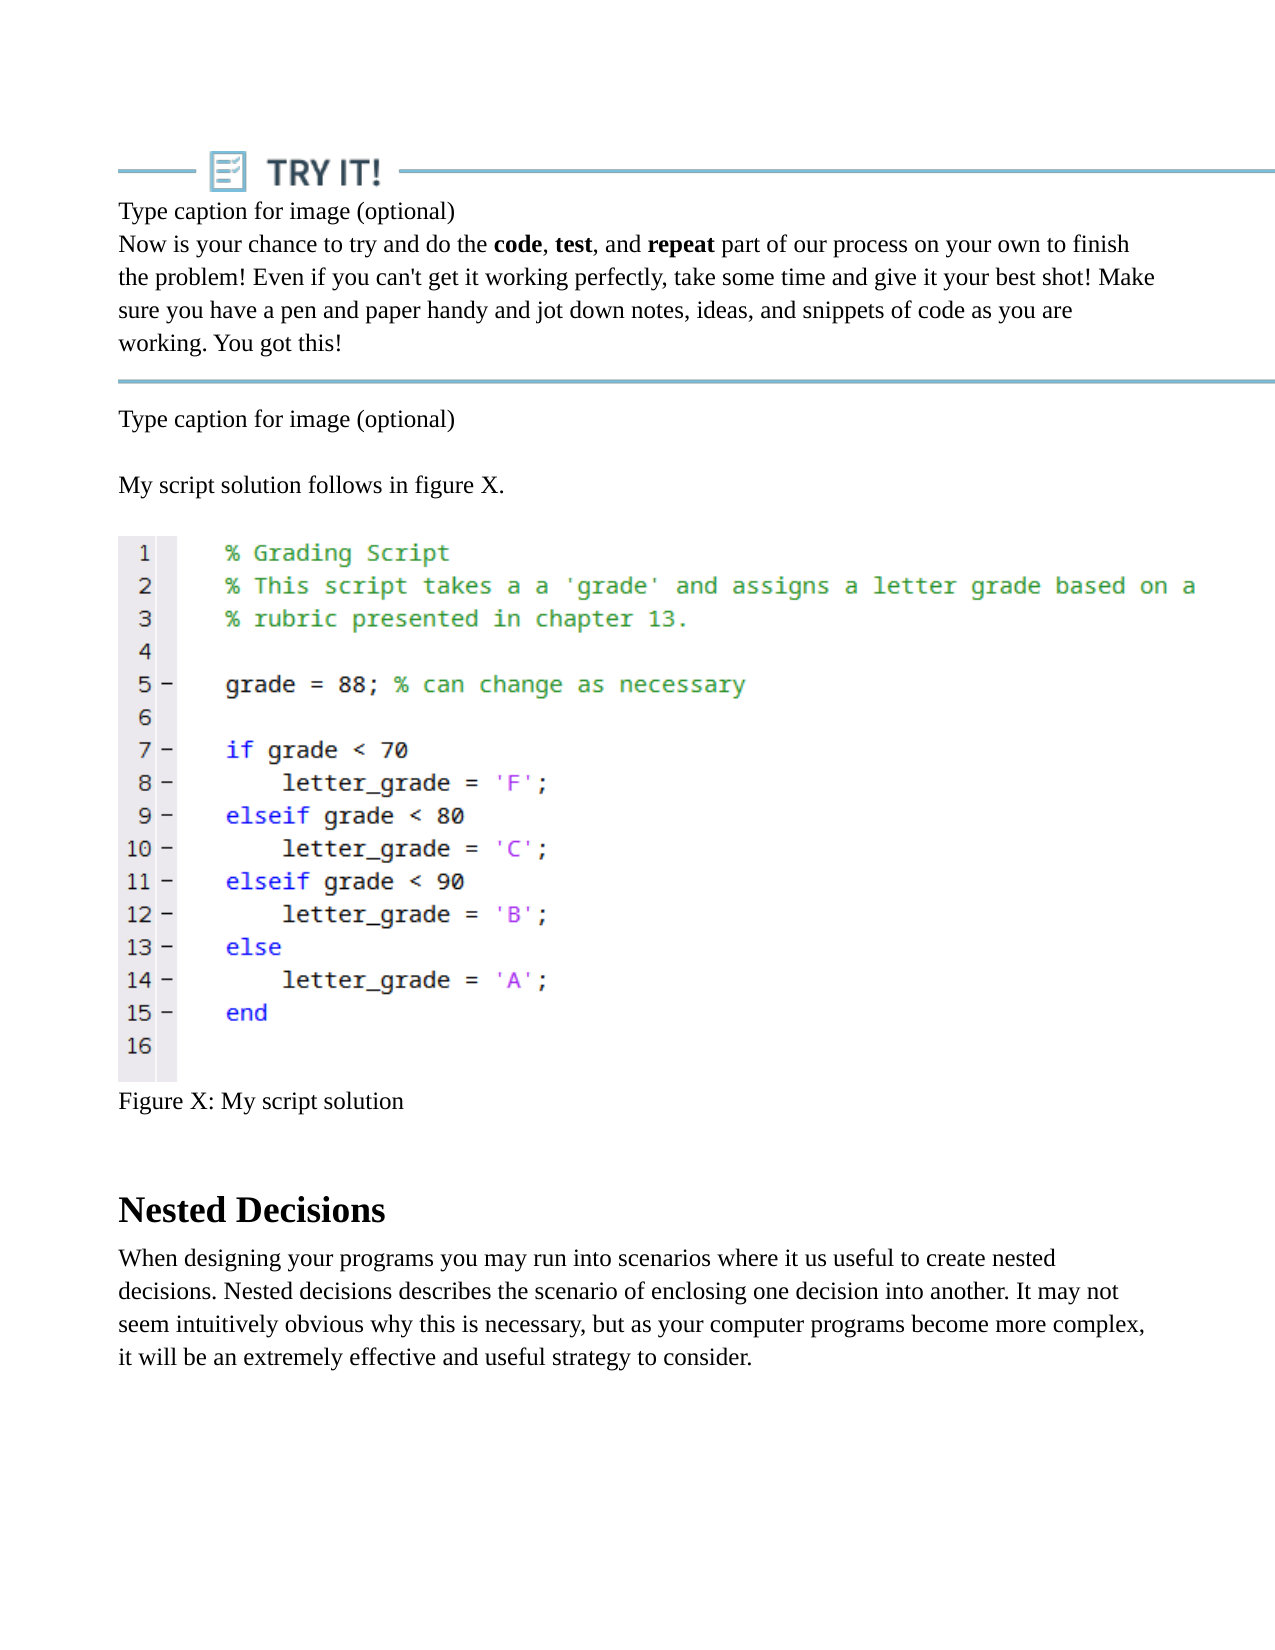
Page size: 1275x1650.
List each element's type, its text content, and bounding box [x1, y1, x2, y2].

picture [118, 361, 1275, 401]
subtitle Nested Decisions [118, 1188, 1157, 1231]
picture [118, 536, 1226, 1082]
text Type caption for image (optional) [118, 196, 1157, 225]
text Now is your chance to try and do the code, test, and repeat part of our process on your own to finish the problem! Even if you can't get it working perfectly, take some time and give it your best shot! Make sure you have a pen and paper handy and jot down notes, ideas, and snippets of code as you are working. You got this! [118, 229, 1157, 357]
text My script solution follows in figure X. [118, 471, 1157, 499]
text When designing your programs you may run into scenarios where it us useful to create nested decisions. Nested decisions describes the scenario of enclosing one decision into another. It may not seem intuitively obvious why this is necessary, but as your computer programs become more complex, it will be an extremely effective and useful strategy to consider. [118, 1243, 1157, 1371]
picture [118, 151, 1275, 192]
text Figure X: My script solution [118, 1086, 1157, 1115]
text Type caption for image (optional) [118, 404, 1157, 433]
